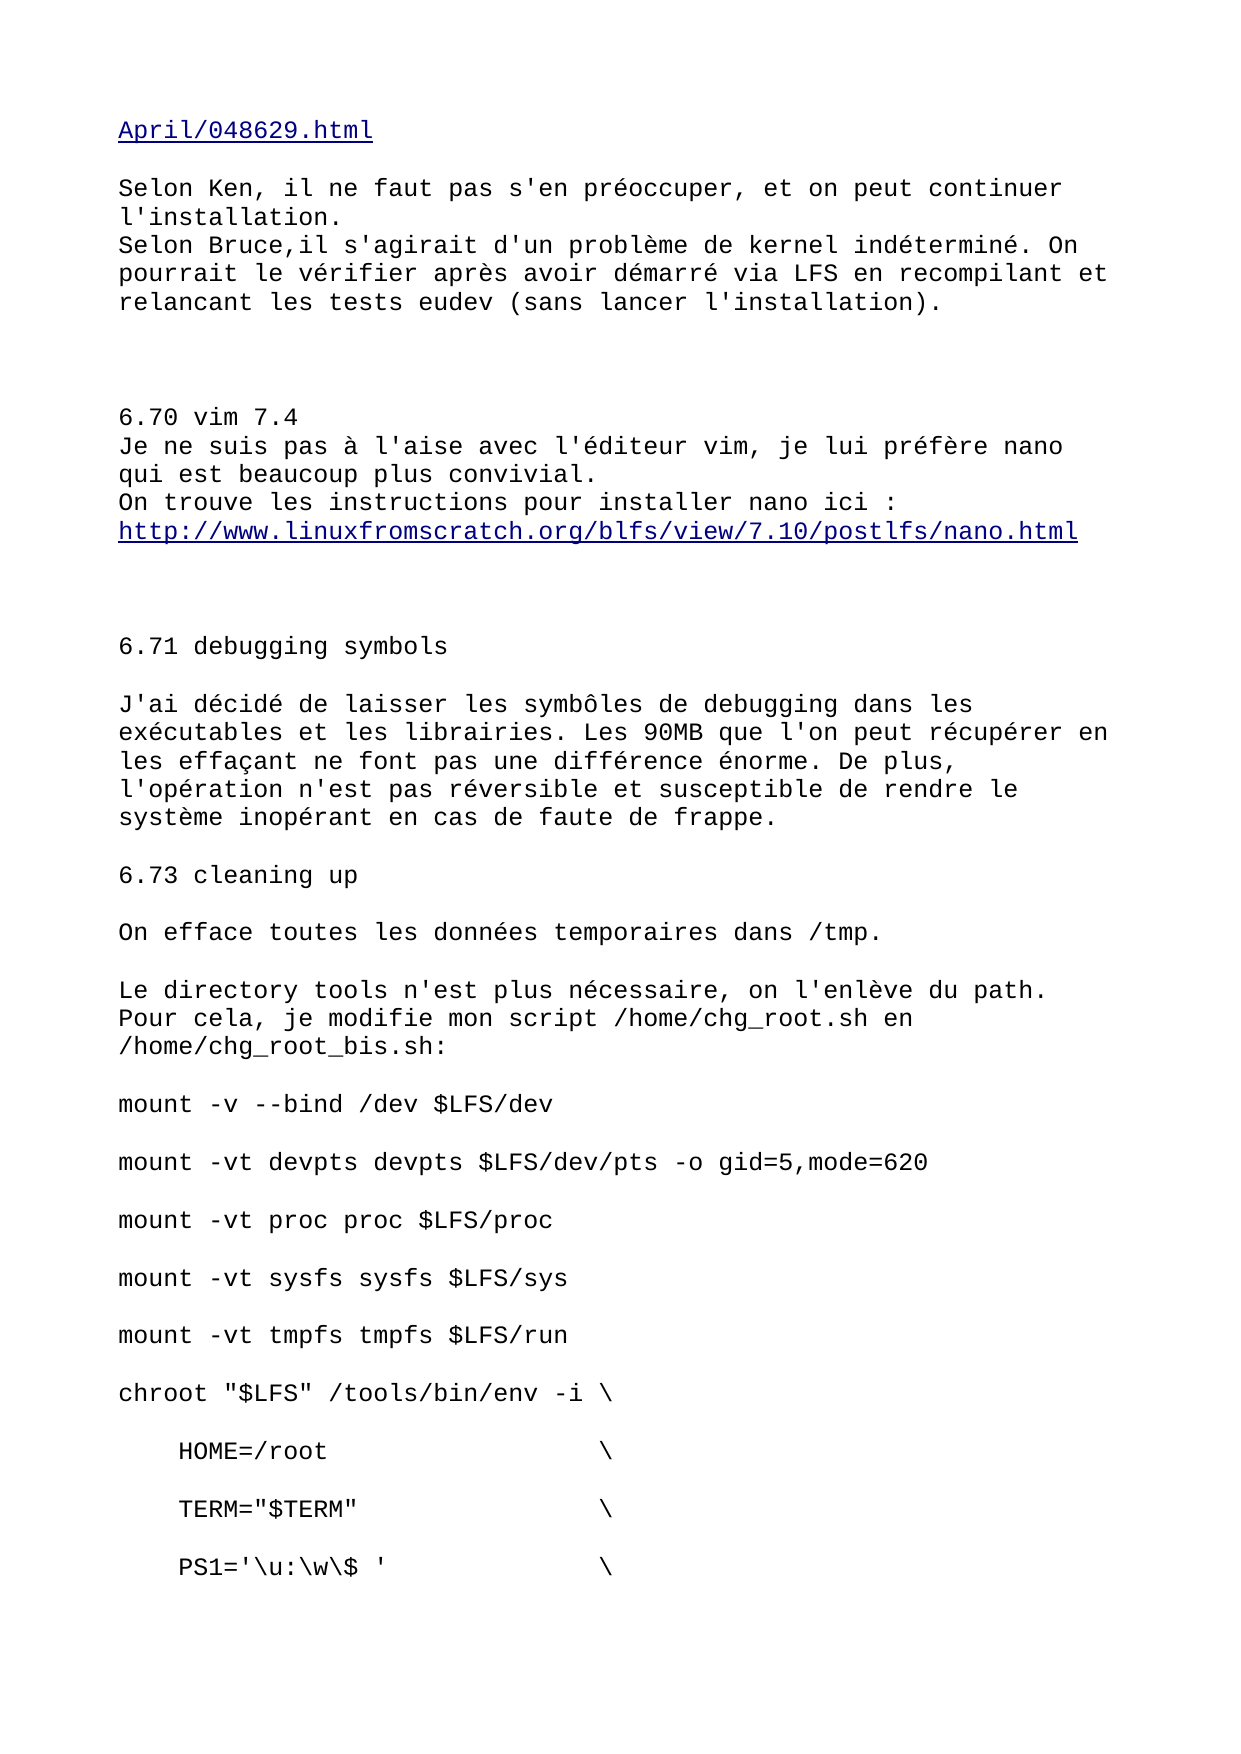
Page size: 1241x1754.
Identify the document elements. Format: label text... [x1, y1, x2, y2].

text Le directory tools n'est plus nécessaire, on l'enlève du path. Pour cela, je modifie mon script /home/chg_root.sh en /home/chg_root_bis.sh: [118, 977, 1122, 1062]
text J'ai décidé de laisser les symbôles de debugging dans les exécutables et les librairies. Les 90MB que l'on peut récupérer en les effaçant ne font pas une différence énorme. De plus, l'opération n'est pas réversible et susceptible de rendre le système inopérant en cas de faute de frappe. [118, 692, 1122, 833]
text mount -vt sysfs sysfs $LFS/sys [118, 1265, 1122, 1293]
text mount -vt proc proc $LFS/proc [118, 1207, 1122, 1236]
text 6.73 cleaning up On efface toutes les données temporaires dans /tmp. [118, 863, 1122, 948]
text PS1='\u:\w\$ ' \ [118, 1554, 1122, 1583]
text chroot "$LFS" /tools/bin/env -i \ [118, 1381, 1122, 1409]
text 6.70 vim 7.4 Je ne suis pas à l'aise avec l'éditeur vim, je lui préfère nano qui est beaucoup plus convivial. On trouve les instructions pour installer nano ici : http://www.linuxfromscratch.org/blfs/view/7.10/postlfs/nano.html [118, 405, 1122, 547]
text mount -vt devpts devpts $LFS/dev/pts -o gid=5,mode=620 [118, 1149, 1122, 1178]
text mount -v --bind /dev $LFS/dev [118, 1092, 1122, 1120]
text April/048629.html [118, 118, 1122, 146]
text mount -vt tmpfs tmpfs $LFS/run [118, 1323, 1122, 1351]
text 6.71 debugging symbols [118, 634, 1122, 662]
text Selon Ken, il ne faut pas s'en préoccuper, et on peut continuer l'installation. Selon Bruce,il s'agirait d'un problème de kernel indéterminé. On pourrait le vérifier après avoir démarré via LFS en recompilant et relancant les tests eudev (sans lancer l'installation). [118, 176, 1122, 318]
text TERM="$TERM" \ [118, 1496, 1122, 1525]
text HOME=/root \ [118, 1439, 1122, 1467]
